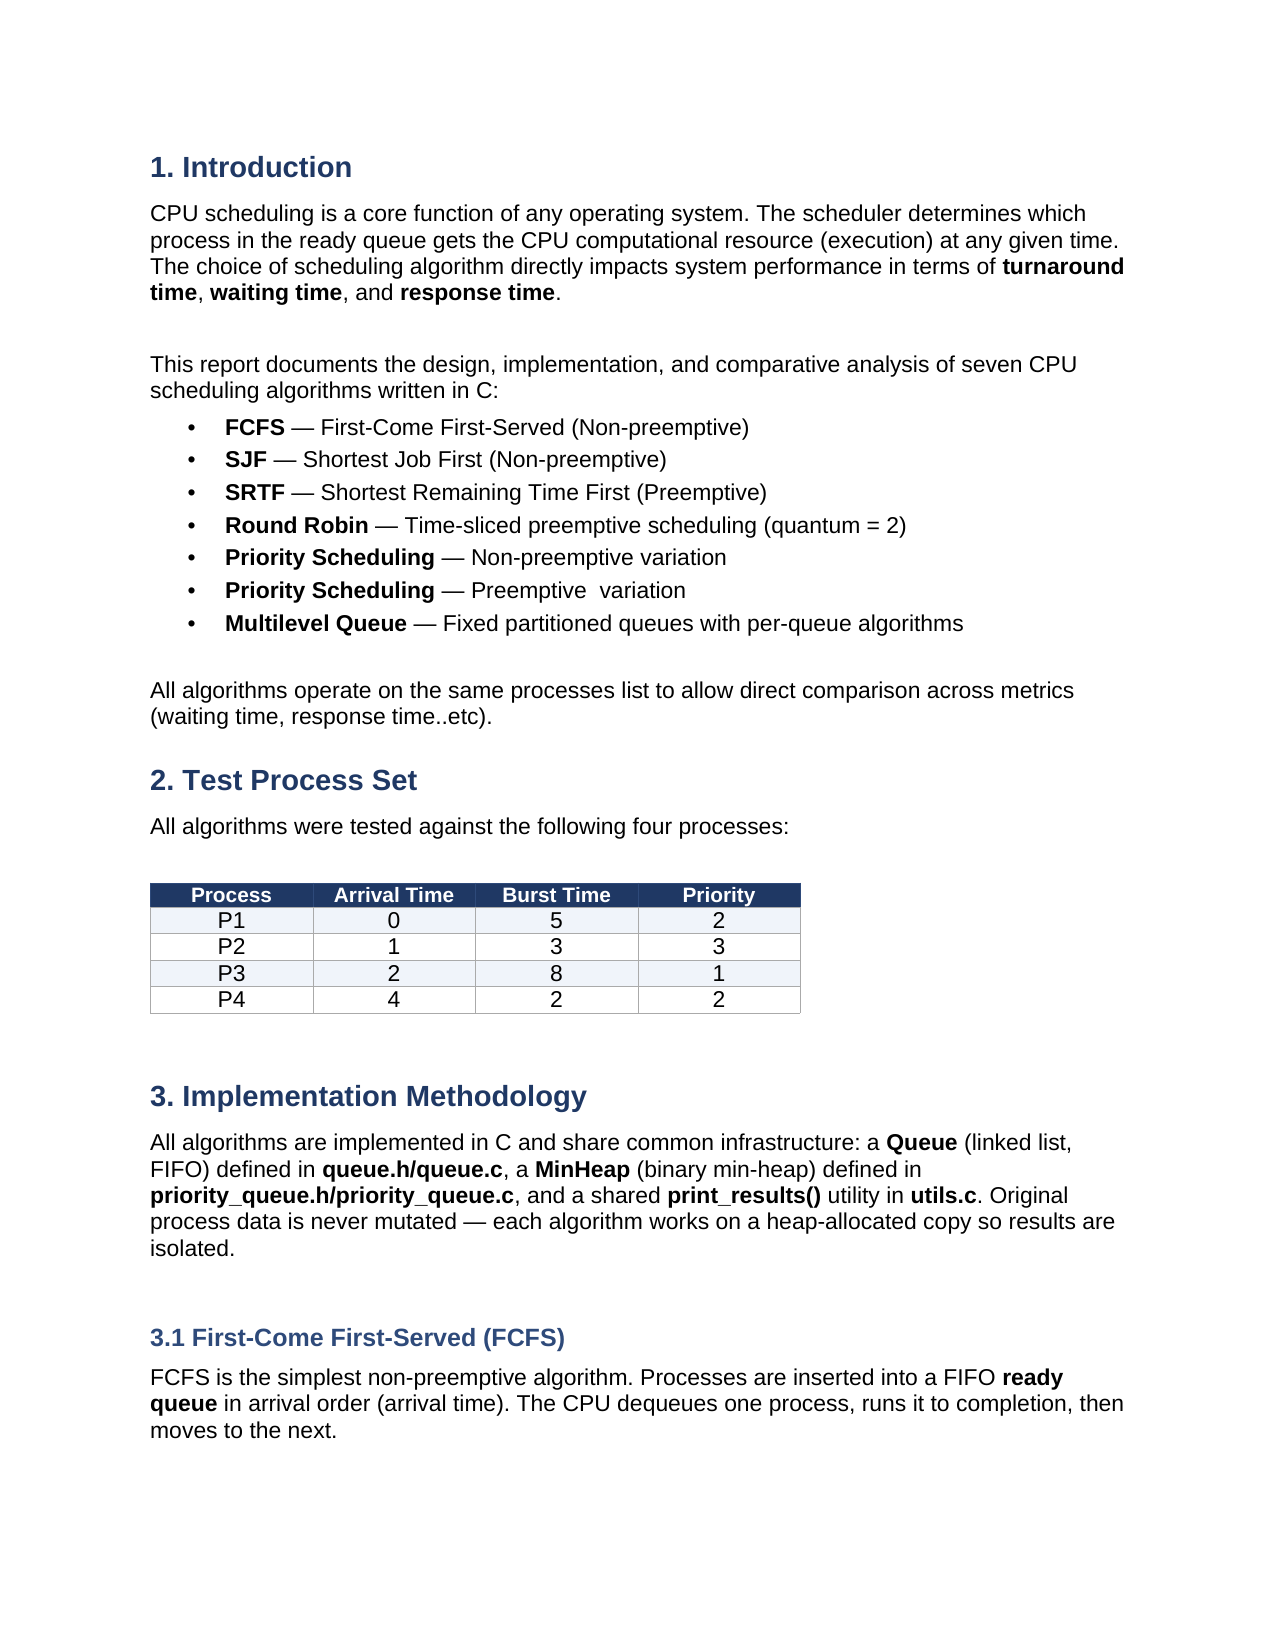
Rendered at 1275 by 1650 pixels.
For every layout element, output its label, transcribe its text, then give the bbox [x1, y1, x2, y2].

table_cell 4 [314, 987, 475, 1013]
table_cell P4 [151, 987, 313, 1013]
text All algorithms were tested against the following four processes: [150, 813, 1125, 839]
text FCFS is the simplest non-preemptive algorithm. Processes are inserted into a FIFO ready queue in arrival order (arrival time). The CPU dequeues one process, runs it to completion, then moves to the next. [150, 1364, 1125, 1443]
table_header Burst Time [476, 884, 638, 907]
list Priority Scheduling — Non-preemptive variation [187, 544, 1125, 571]
table_cell 1 [639, 961, 800, 986]
text CPU scheduling is a core function of any operating system. The scheduler determines which process in the ready queue gets the CPU computational resource (execution) at any given time. The choice of scheduling algorithm directly impacts system performance in terms of turnaround time, waiting time, and response time. [150, 200, 1125, 306]
subtitle 3. Implementation Methodology [150, 1079, 1125, 1112]
table_cell 2 [639, 908, 800, 933]
list Multilevel Queue — Fixed partitioned queues with per-queue algorithms [187, 609, 1125, 636]
list FCFS — First-Come First-Served (Non-preemptive) [187, 414, 1125, 440]
text All algorithms are implemented in C and share common infrastructure: a Queue (linked list, FIFO) defined in queue.h/queue.c, a MinHeap (binary min-heap) defined in priority_queue.h/priority_queue.c, and a shared print_results() utility in utils.c. Original process data is never mutated — each algorithm works on a heap-allocated copy so results are isolated. [150, 1129, 1125, 1261]
subtitle 2. Test Process Set [150, 763, 1125, 796]
table_cell 5 [476, 908, 638, 933]
table_cell P1 [151, 908, 313, 933]
table_cell 2 [639, 987, 800, 1013]
table_cell 2 [476, 987, 638, 1013]
table_cell 2 [314, 961, 475, 986]
table_header Process [151, 884, 313, 907]
list SJF — Shortest Job First (Non-preemptive) [187, 446, 1125, 473]
list Priority Scheduling — Preemptive variation [187, 577, 1125, 603]
subtitle 3.1 First-Come First-Served (FCFS) [150, 1323, 1125, 1351]
text All algorithms operate on the same processes list to allow direct comparison across metrics (waiting time, response time..etc). [150, 677, 1125, 729]
table_header Priority [639, 884, 800, 907]
table_cell P2 [151, 934, 313, 960]
table_cell 8 [476, 961, 638, 986]
list SRTF — Shortest Remaining Time First (Preemptive) [187, 479, 1125, 505]
table_cell P3 [151, 961, 313, 986]
subtitle 1. Introduction [150, 150, 1125, 183]
table_cell 3 [639, 934, 800, 960]
table_cell 1 [314, 934, 475, 960]
table_cell 0 [314, 908, 475, 933]
table_cell 3 [476, 934, 638, 960]
text This report documents the design, implementation, and comparative analysis of seven CPU scheduling algorithms written in C: [150, 351, 1125, 403]
table_header Arrival Time [314, 884, 475, 907]
list Round Robin — Time-sliced preemptive scheduling (quantum = 2) [187, 512, 1125, 538]
